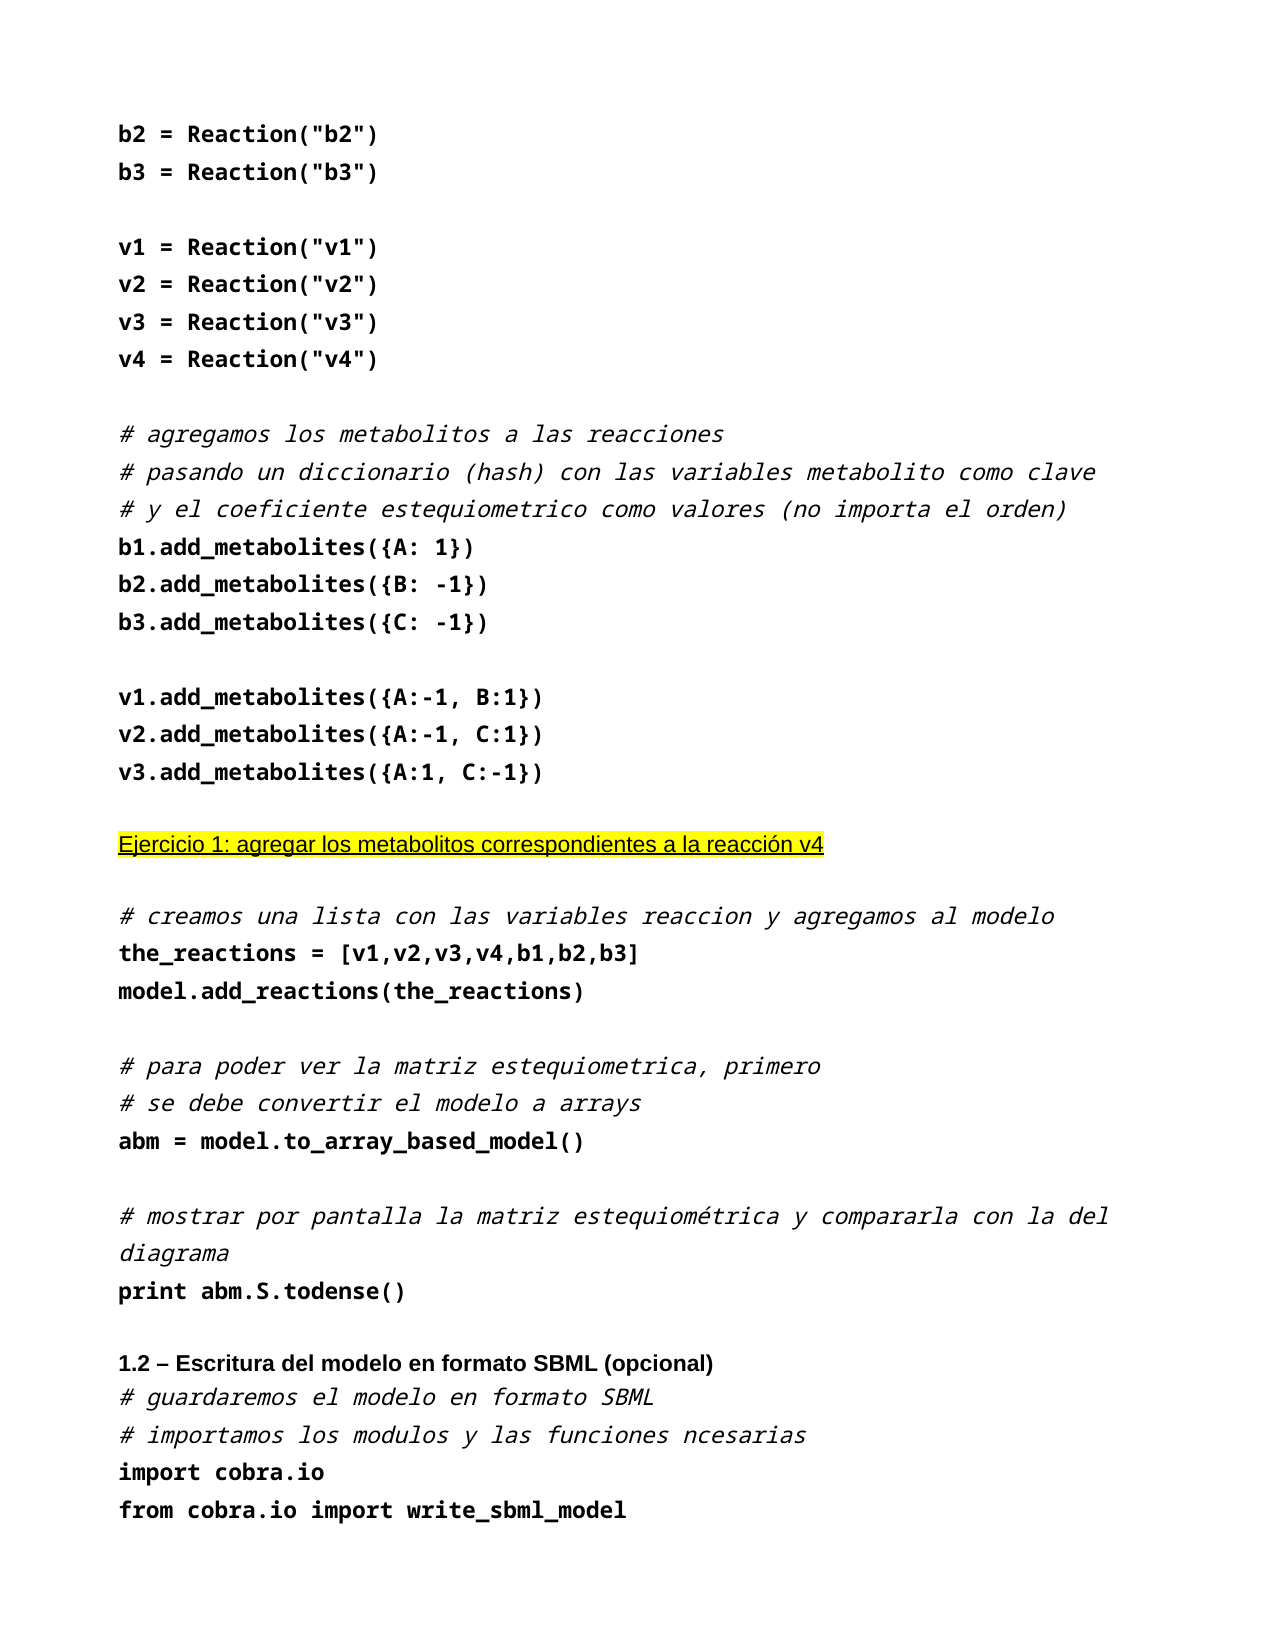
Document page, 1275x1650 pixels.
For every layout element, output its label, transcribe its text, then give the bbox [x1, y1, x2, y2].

text Ejercicio 1: agregar los metabolitos correspondientes a la reacción v4 [118, 831, 1157, 857]
text v1.add_metabolites({A:-1, B:1}) [118, 681, 1157, 712]
text # y el coeficiente estequiometrico como valores (no importa el orden) [118, 493, 1157, 524]
text # pasando un diccionario (hash) con las variables metabolito como clave [118, 456, 1157, 487]
text the_reactions = [v1,v2,v3,v4,b1,b2,b3] [118, 937, 1157, 968]
text b2.add_metabolites({B: -1}) [118, 568, 1157, 599]
text from cobra.io import write_sbml_model [118, 1494, 1157, 1525]
text b3.add_metabolites({C: -1}) [118, 606, 1157, 637]
text v2 = Reaction("v2") [118, 268, 1157, 299]
text v2.add_metabolites({A:-1, C:1}) [118, 718, 1157, 749]
text b3 = Reaction("b3") [118, 156, 1157, 187]
text # agregamos los metabolitos a las reacciones [118, 418, 1157, 449]
text abm = model.to_array_based_model() [118, 1125, 1157, 1156]
text # para poder ver la matriz estequiometrica, primero [118, 1050, 1157, 1081]
text # importamos los modulos y las funciones ncesarias [118, 1419, 1157, 1450]
text v4 = Reaction("v4") [118, 343, 1157, 374]
text b2 = Reaction("b2") [118, 118, 1157, 149]
text import cobra.io [118, 1456, 1157, 1487]
text # creamos una lista con las variables reaccion y agregamos al modelo [118, 900, 1157, 931]
text 1.2 – Escritura del modelo en formato SBML (opcional) [118, 1350, 1157, 1376]
text v3 = Reaction("v3") [118, 306, 1157, 337]
text print abm.S.todense() [118, 1275, 1157, 1306]
text # mostrar por pantalla la matriz estequiométrica y compararla con la del diagrama [118, 1200, 1157, 1268]
text # se debe convertir el modelo a arrays [118, 1087, 1157, 1118]
text # guardaremos el modelo en formato SBML [118, 1381, 1157, 1412]
text v1 = Reaction("v1") [118, 231, 1157, 262]
text b1.add_metabolites({A: 1}) [118, 531, 1157, 562]
text model.add_reactions(the_reactions) [118, 975, 1157, 1006]
text v3.add_metabolites({A:1, C:-1}) [118, 756, 1157, 787]
